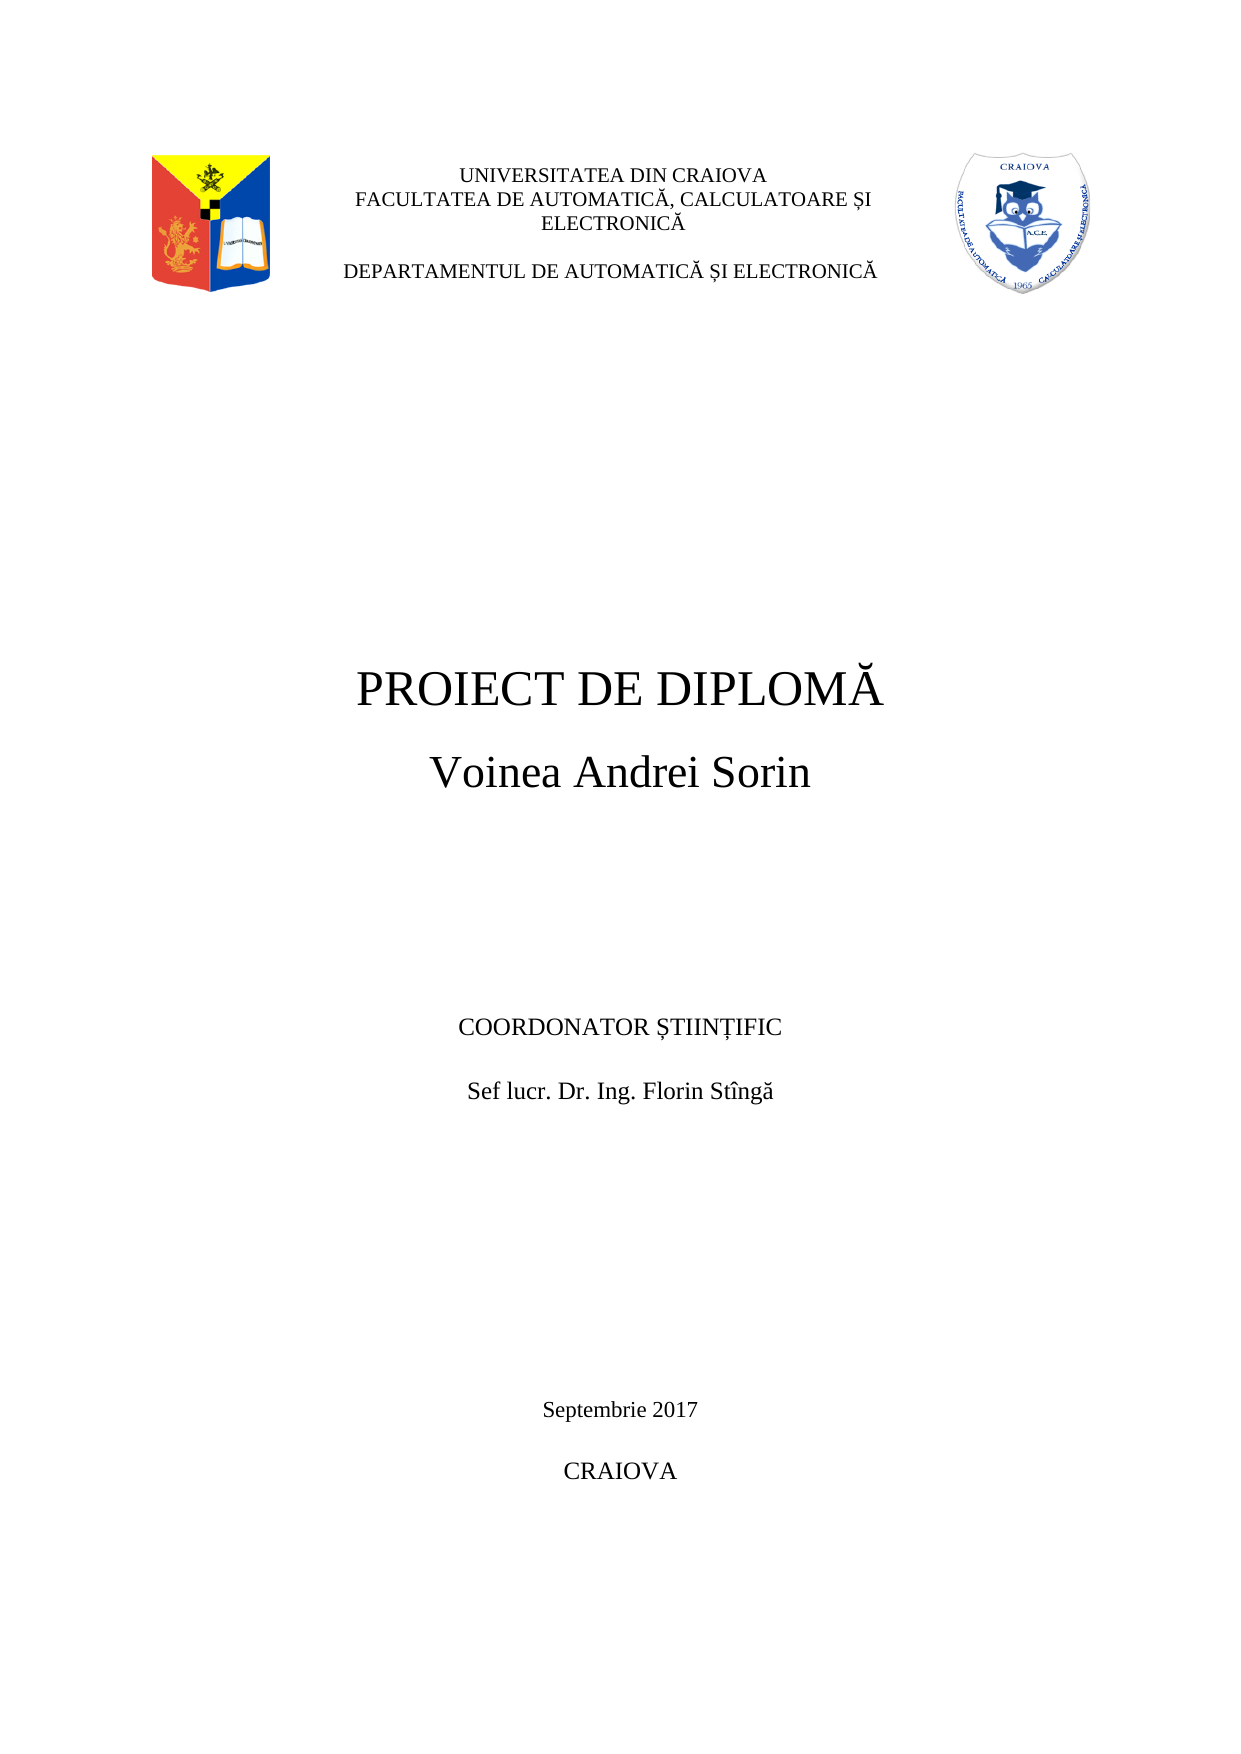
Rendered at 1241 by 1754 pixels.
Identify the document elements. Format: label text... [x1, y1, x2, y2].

text Voinea Andrei Sorin [150, 745, 1091, 797]
table_header UNIVERSITATEA DIN CRAIOVA FACULTATEA DE AUTOMATICĂ, CALCULATOARE ȘI ELECTRONICĂ DEPARTAMENTUL DE AUTOMATICĂ ȘI ELECTRONICĂ [283, 150, 943, 297]
table_header [139, 150, 283, 297]
text Septembrie 2017 [150, 1396, 1091, 1422]
picture [152, 155, 270, 292]
text Sef lucr. Dr. Ing. Florin Stîngă [150, 1076, 1091, 1105]
table_header [943, 150, 1102, 297]
text CRAIOVA [150, 1456, 1091, 1485]
text COORDONATOR ȘTIINȚIFIC [150, 1012, 1091, 1041]
picture [954, 152, 1091, 294]
text PROIECT DE DIPLOMĂ [150, 658, 1091, 716]
